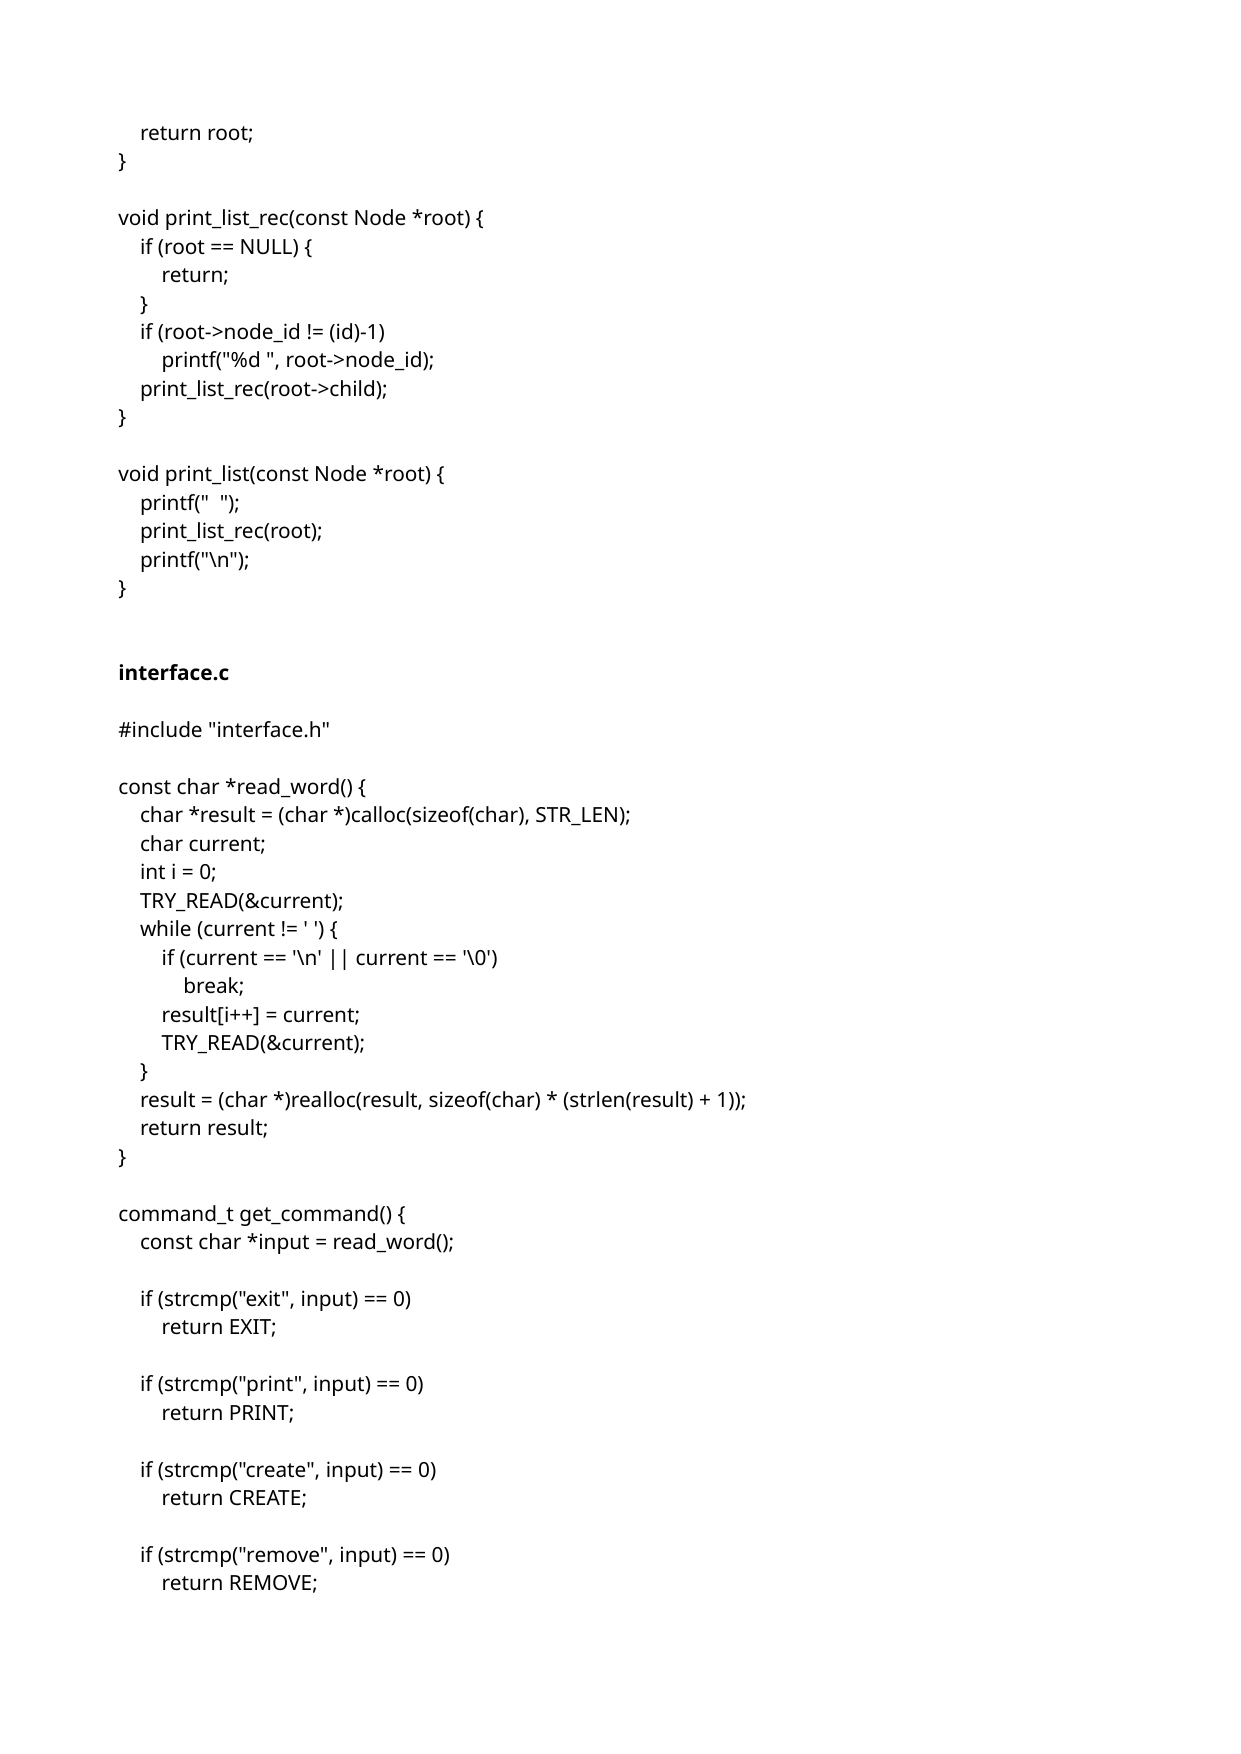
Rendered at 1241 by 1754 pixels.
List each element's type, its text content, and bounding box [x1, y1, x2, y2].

list void print_list_rec(const Node *root) { [118, 203, 1122, 232]
list if (root == NULL) { [118, 232, 1122, 260]
list void print_list(const Node *root) { [118, 459, 1122, 488]
list return REMOVE; [118, 1568, 1122, 1597]
list result = (char *)realloc(result, sizeof(char) * (strlen(result) + 1)); [118, 1085, 1122, 1113]
list return EXIT; [118, 1312, 1122, 1341]
list if (strcmp("print", input) == 0) [118, 1369, 1122, 1398]
list int i = 0; [118, 857, 1122, 886]
list return CREATE; [118, 1483, 1122, 1512]
list } [118, 1057, 1122, 1085]
list } [118, 573, 1122, 602]
list } [118, 402, 1122, 431]
list return root; [118, 118, 1122, 147]
list return result; [118, 1113, 1122, 1142]
list return; [118, 260, 1122, 289]
list break; [118, 971, 1122, 1000]
list if (root->node_id != (id)-1) [118, 317, 1122, 346]
list char *result = (char *)calloc(sizeof(char), STR_LEN); [118, 801, 1122, 829]
list char current; [118, 829, 1122, 857]
list interface.c [118, 658, 1122, 687]
list printf("\n"); [118, 545, 1122, 573]
list printf("%d ", root->node_id); [118, 346, 1122, 374]
list print_list_rec(root); [118, 516, 1122, 545]
list } [118, 1142, 1122, 1170]
list } [118, 289, 1122, 317]
list return PRINT; [118, 1398, 1122, 1426]
list TRY_READ(&current); [118, 1028, 1122, 1057]
list const char *read_word() { [118, 772, 1122, 801]
list result[i++] = current; [118, 1000, 1122, 1028]
list const char *input = read_word(); [118, 1227, 1122, 1256]
list TRY_READ(&current); [118, 886, 1122, 914]
list if (strcmp("create", input) == 0) [118, 1455, 1122, 1483]
list } [118, 147, 1122, 175]
list if (strcmp("remove", input) == 0) [118, 1540, 1122, 1568]
list if (current == '\n' || current == '\0') [118, 943, 1122, 971]
list printf(" "); [118, 488, 1122, 516]
list if (strcmp("exit", input) == 0) [118, 1284, 1122, 1312]
list #include "interface.h" [118, 715, 1122, 744]
list while (current != ' ') { [118, 914, 1122, 943]
list print_list_rec(root->child); [118, 374, 1122, 402]
list command_t get_command() { [118, 1199, 1122, 1227]
